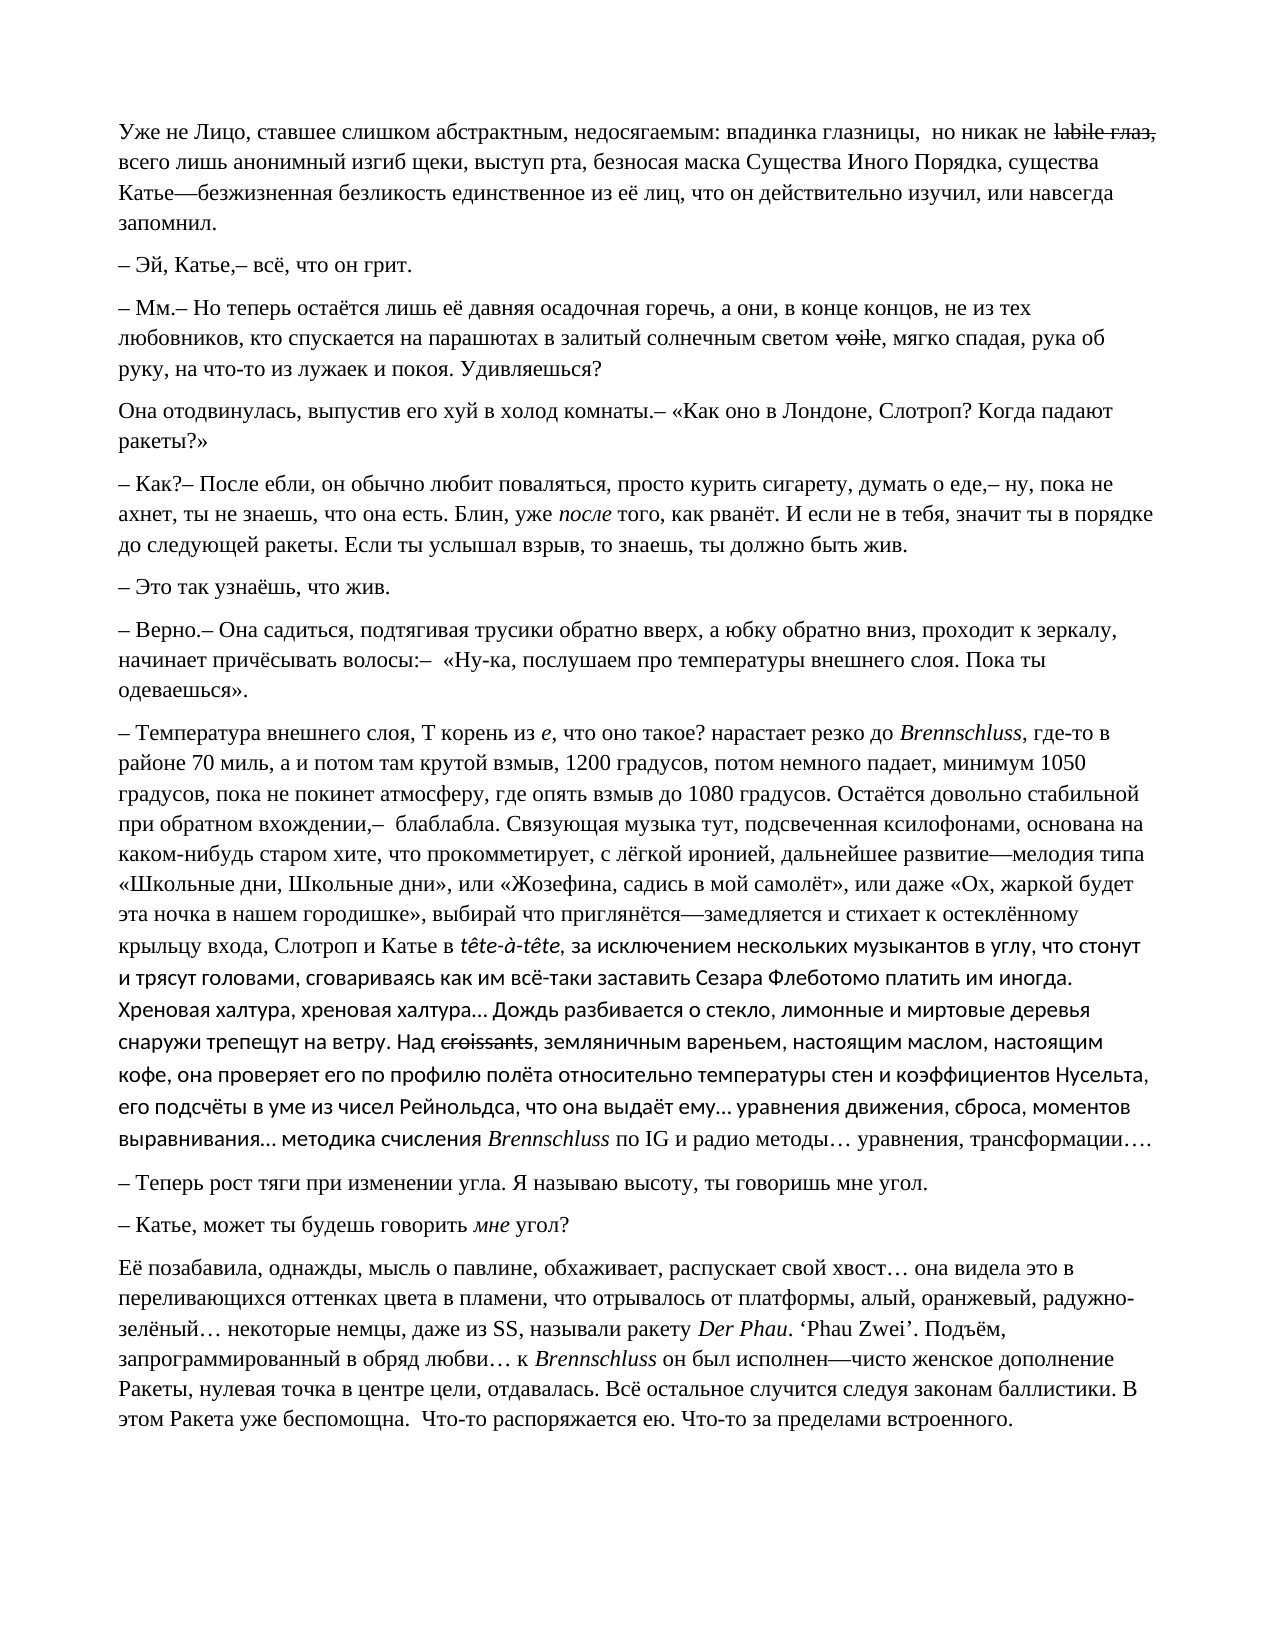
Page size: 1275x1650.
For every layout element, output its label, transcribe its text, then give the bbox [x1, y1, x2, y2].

text – Катье, может ты будешь говорить мне угол? [118, 1211, 1157, 1238]
text – Мм.– Но теперь остаётся лишь её давняя осадочная горечь, а они, в конце концов, не из тех любовников, кто спускается на парашютах в залитый солнечным светом voile, мягко спадая, рука об руку, на что-то из лужаек и покоя. Удивляешься? [118, 294, 1157, 381]
text Она отодвинулась, выпустив его хуй в холод комнаты.– «Как оно в Лондоне, Слотроп? Когда падают ракеты?» [118, 397, 1157, 454]
text Уже не Лицо, ставшее слишком абстрактным, недосягаемым: впадинка глазницы, но никак не labile глаз, всего лишь анонимный изгиб щеки, выступ рта, безносая маска Существа Иного Порядка, существа Катье—безжизненная безликость единственное из её лиц, что он действительно изучил, или навсегда запомнил. [118, 118, 1157, 235]
text – Эй, Катье,– всё, что он грит. [118, 251, 1157, 278]
text – Это так узнаёшь, что жив. [118, 573, 1157, 600]
text – Верно.– Она садиться, подтягивая трусики обратно вверх, а юбку обратно вниз, проходит к зеркалу, начинает причёсывать волосы:– «Ну-ка, послушаем про температуры внешнего слоя. Пока ты одеваешься». [118, 616, 1157, 703]
text Её позабавила, однажды, мысль о павлине, обхаживает, распускает свой хвост… она видела это в переливающихся оттенках цвета в пламени, что отрывалось от платформы, алый, оранжевый, радужно-зелёный… некоторые немцы, даже из SS, называли ракету Der Phau. ‘Phau Zwei’. Подъём, запрограммированный в обряд любви… к Brennschluss он был исполнен—чисто женское дополнение Ракеты, нулевая точка в центре цели, отдавалась. Всё остальное случится следуя законам баллистики. В этом Ракета уже беспомощна. Что-то распоряжается ею. Что-то за пределами встроенного. [118, 1254, 1157, 1432]
text – Температура внешнего слоя, Т корень из е, что оно такое? нарастает резко до Brennschluss, где-то в районе 70 миль, а и потом там крутой взмыв, 1200 градусов, потом немного падает, минимум 1050 градусов, пока не покинет атмосферу, где опять взмыв до 1080 градусов. Остаётся довольно стабильной при обратном вхождении,– блаблабла. Связующая музыка тут, подсвеченная ксилофонами, основана на каком-нибудь старом хите, что прокомметирует, с лёгкой иронией, дальнейшее развитие—мелодия типа «Школьные дни, Школьные дни», или «Жозефина, садись в мой самолёт», или даже «Ох, жаркой будет эта ночка в нашем городишке», выбирай что приглянётся—замедляется и стихает к остеклённому крыльцу входа, Слотроп и Катье в tête-à-tête, за исключением нескольких музыкантов в углу, что стонут и трясут головами, сговариваясь как им всё-таки заставить Сезара Флеботомо платить им иногда. Хреновая халтура, хреновая халтура… Дождь разбивается о стекло, лимонные и миртовые деревья снаружи трепещут на ветру. Над croissants, земляничным вареньем, настоящим маслом, настоящим кофе, она проверяет его по профилю полёта относительно температуры стен и коэффициентов Нусельта, его подсчёты в уме из чисел Рейнольдса, что она выдаёт ему… уравнения движения, сброса, моментов выравнивания… методика счисления Brennschluss по IG и радио методы… уравнения, трансформации…. [118, 719, 1157, 1152]
text – Как?– После ебли, он обычно любит поваляться, просто курить сигарету, думать о еде,– ну, пока не ахнет, ты не знаешь, что она есть. Блин, уже после того, как рванёт. И если не в тебя, значит ты в порядке до следующей ракеты. Если ты услышал взрыв, то знаешь, ты должно быть жив. [118, 470, 1157, 557]
text – Теперь рост тяги при изменении угла. Я называю высоту, ты говоришь мне угол. [118, 1169, 1157, 1195]
